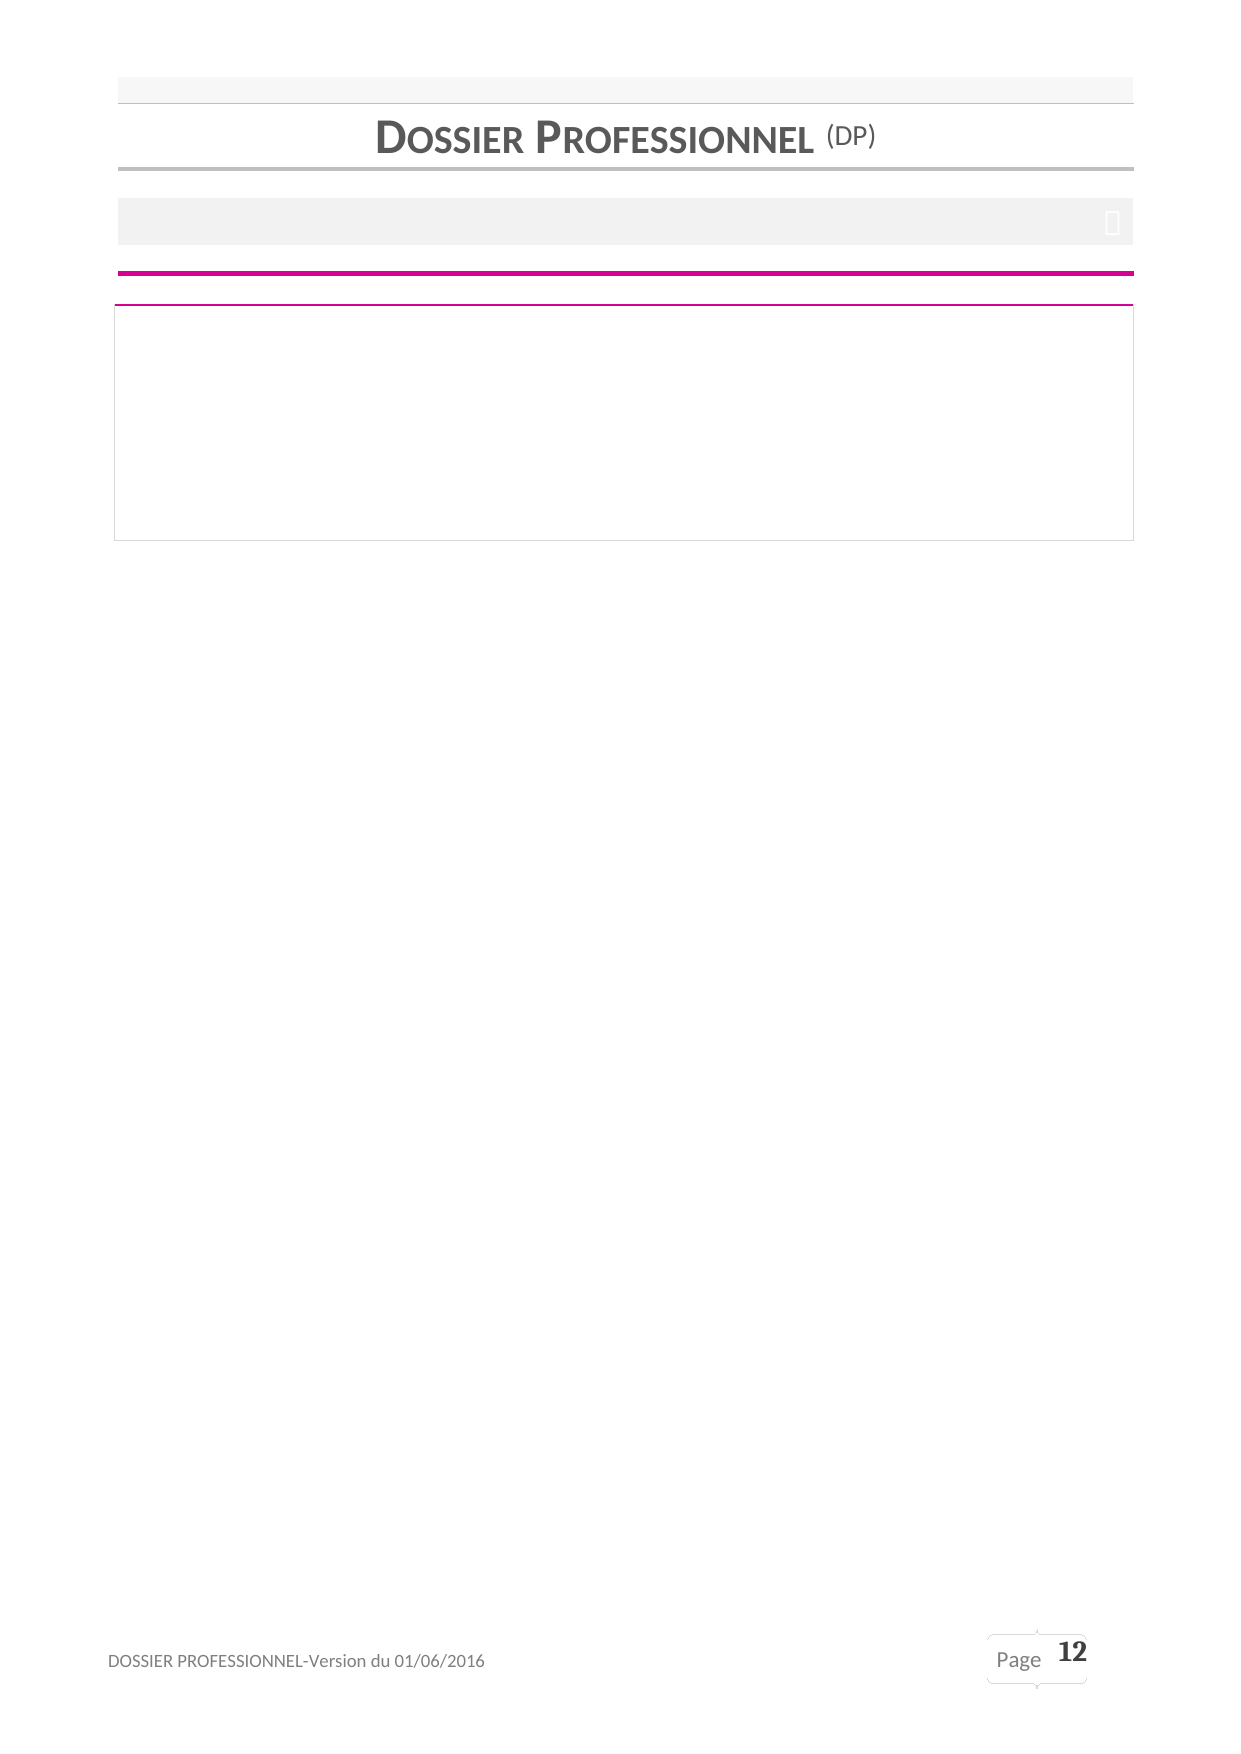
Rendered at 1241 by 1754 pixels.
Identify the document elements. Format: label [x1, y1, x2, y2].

table_cell [115, 306, 1133, 540]
